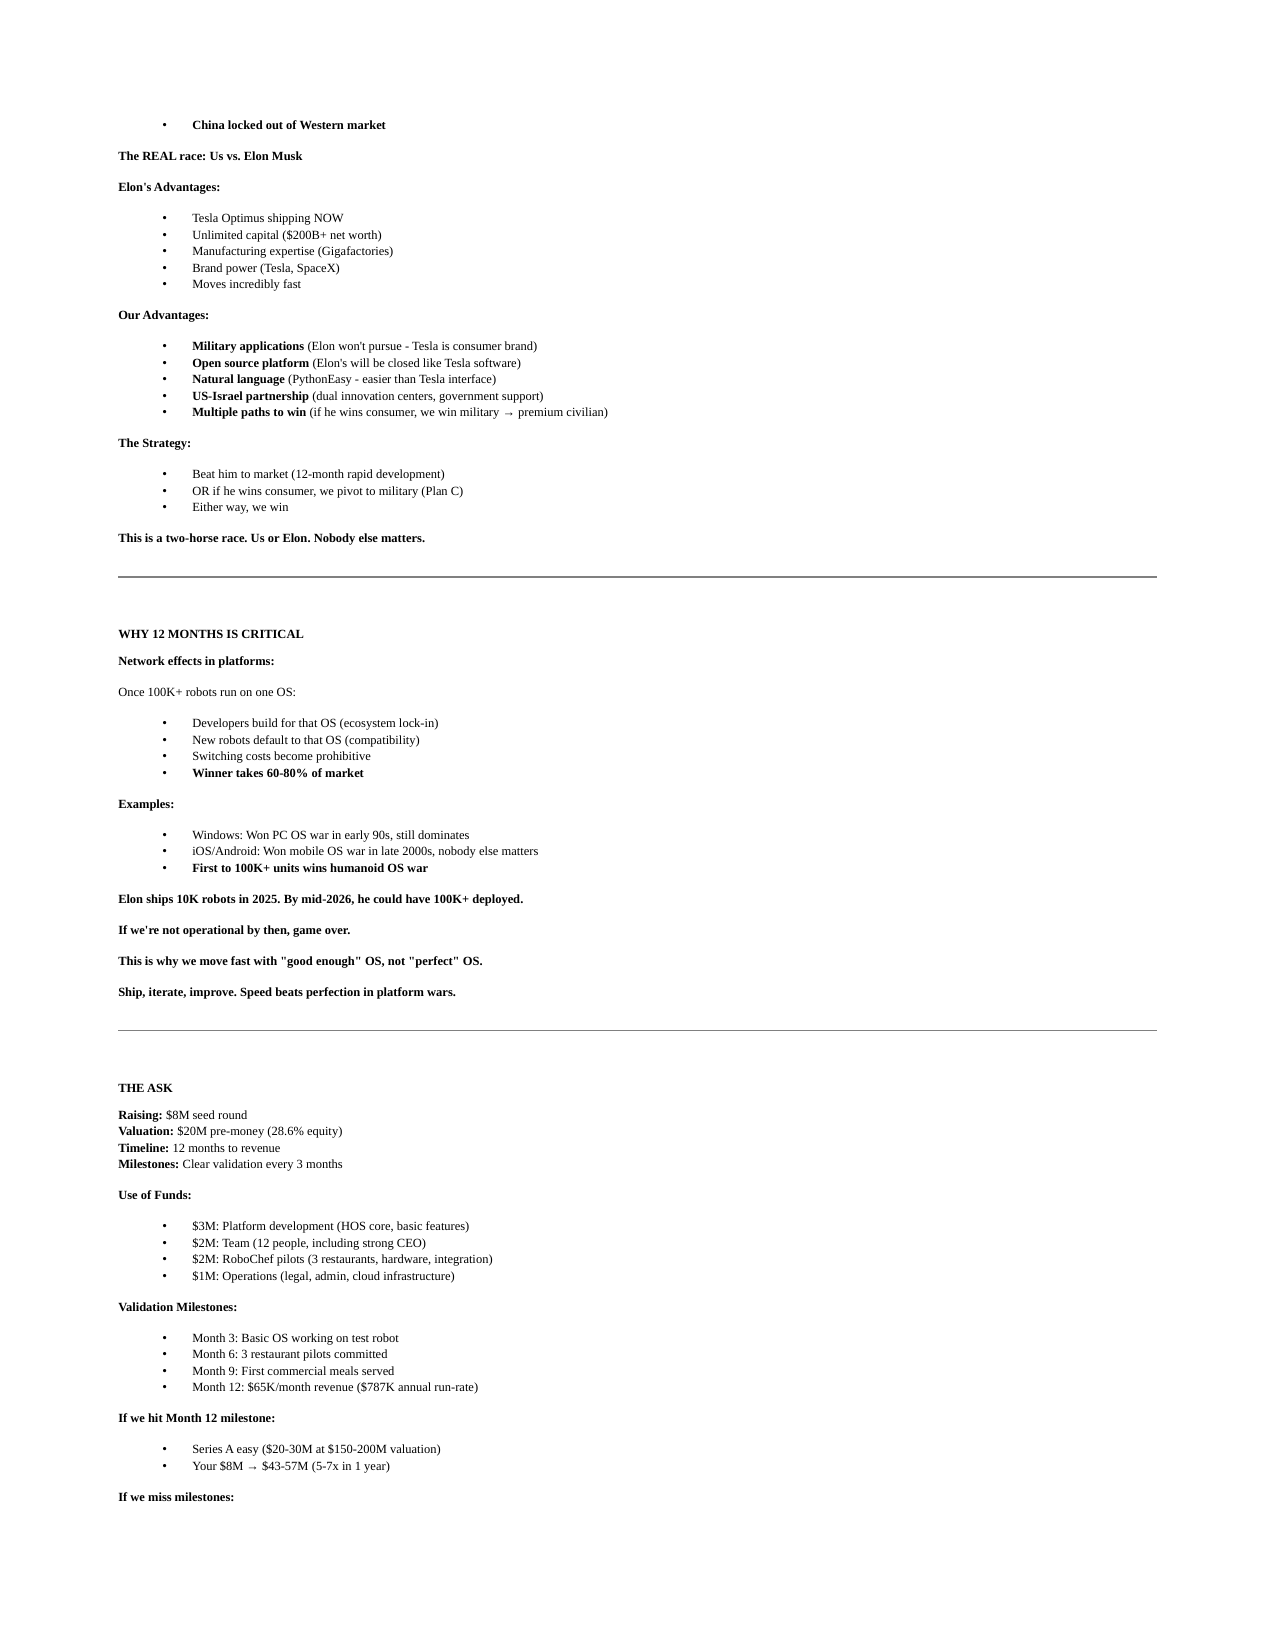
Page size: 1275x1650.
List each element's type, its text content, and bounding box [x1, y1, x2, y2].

list Month 3: Basic OS working on test robot [162, 1331, 1157, 1345]
text Elon ships 10K robots in 2025. By mid-2026, he could have 100K+ deployed. [118, 892, 1157, 906]
list Brand power (Tesla, SpaceX) [162, 261, 1157, 275]
text Network effects in platforms: [118, 654, 1157, 668]
text Raising: $8M seed round Valuation: $20M pre-money (28.6% equity) Timeline: 12 months to revenue Milestones: Clear validation every 3 months [118, 1108, 1157, 1171]
list Switching costs become prohibitive [162, 749, 1157, 763]
list Manufacturing expertise (Gigafactories) [162, 244, 1157, 258]
list Series A easy ($20-30M at $150-200M valuation) [162, 1442, 1157, 1456]
list Tesla Optimus shipping NOW [162, 211, 1157, 226]
text If we hit Month 12 milestone: [118, 1411, 1157, 1425]
list Developers build for that OS (ecosystem lock-in) [162, 716, 1157, 731]
text Our Advantages: [118, 308, 1157, 322]
list Month 12: $65K/month revenue ($787K annual run-rate) [162, 1380, 1157, 1394]
text Elon's Advantages: [118, 180, 1157, 194]
list US-Israel partnership (dual innovation centers, government support) [162, 388, 1157, 403]
text Examples: [118, 797, 1157, 811]
list China locked out of Western market [162, 118, 1157, 132]
list OR if he wins consumer, we pivot to military (Plan C) [162, 483, 1157, 498]
subtitle THE ASK [118, 1081, 1157, 1095]
list Windows: Won PC OS war in early 90s, still dominates [162, 828, 1157, 842]
list Military applications (Elon won't pursue - Tesla is consumer brand) [162, 339, 1157, 353]
list $3M: Platform development (HOS core, basic features) [162, 1219, 1157, 1233]
list $2M: RoboChef pilots (3 restaurants, hardware, integration) [162, 1252, 1157, 1266]
text This is why we move fast with "good enough" OS, not "perfect" OS. [118, 954, 1157, 968]
list $1M: Operations (legal, admin, cloud infrastructure) [162, 1268, 1157, 1283]
list First to 100K+ units wins humanoid OS war [162, 861, 1157, 875]
subtitle WHY 12 MONTHS IS CRITICAL [118, 627, 1157, 642]
text Validation Milestones: [118, 1299, 1157, 1314]
text If we're not operational by then, game over. [118, 923, 1157, 937]
list Moves incredibly fast [162, 277, 1157, 291]
list Either way, we win [162, 500, 1157, 514]
list Your $8M → $43-57M (5-7x in 1 year) [162, 1458, 1157, 1473]
list New robots default to that OS (compatibility) [162, 733, 1157, 747]
list Open source platform (Elon's will be closed like Tesla software) [162, 356, 1157, 370]
list Natural language (PythonEasy - easier than Tesla interface) [162, 372, 1157, 386]
text The REAL race: Us vs. Elon Musk [118, 149, 1157, 163]
text Use of Funds: [118, 1188, 1157, 1202]
list Winner takes 60-80% of market [162, 766, 1157, 780]
text If we miss milestones: [118, 1489, 1157, 1504]
list Unlimited capital ($200B+ net worth) [162, 228, 1157, 242]
text Ship, iterate, improve. Speed beats perfection in platform wars. [118, 985, 1157, 999]
list Multiple paths to win (if he wins consumer, we win military → premium civilian) [162, 405, 1157, 419]
list Month 6: 3 restaurant pilots committed [162, 1347, 1157, 1361]
list iOS/Android: Won mobile OS war in late 2000s, nobody else matters [162, 844, 1157, 858]
text Once 100K+ robots run on one OS: [118, 685, 1157, 699]
text This is a two-horse race. Us or Elon. Nobody else matters. [118, 531, 1157, 545]
list Month 9: First commercial meals served [162, 1363, 1157, 1378]
text The Strategy: [118, 436, 1157, 450]
list Beat him to market (12-month rapid development) [162, 467, 1157, 481]
list $2M: Team (12 people, including strong CEO) [162, 1236, 1157, 1250]
